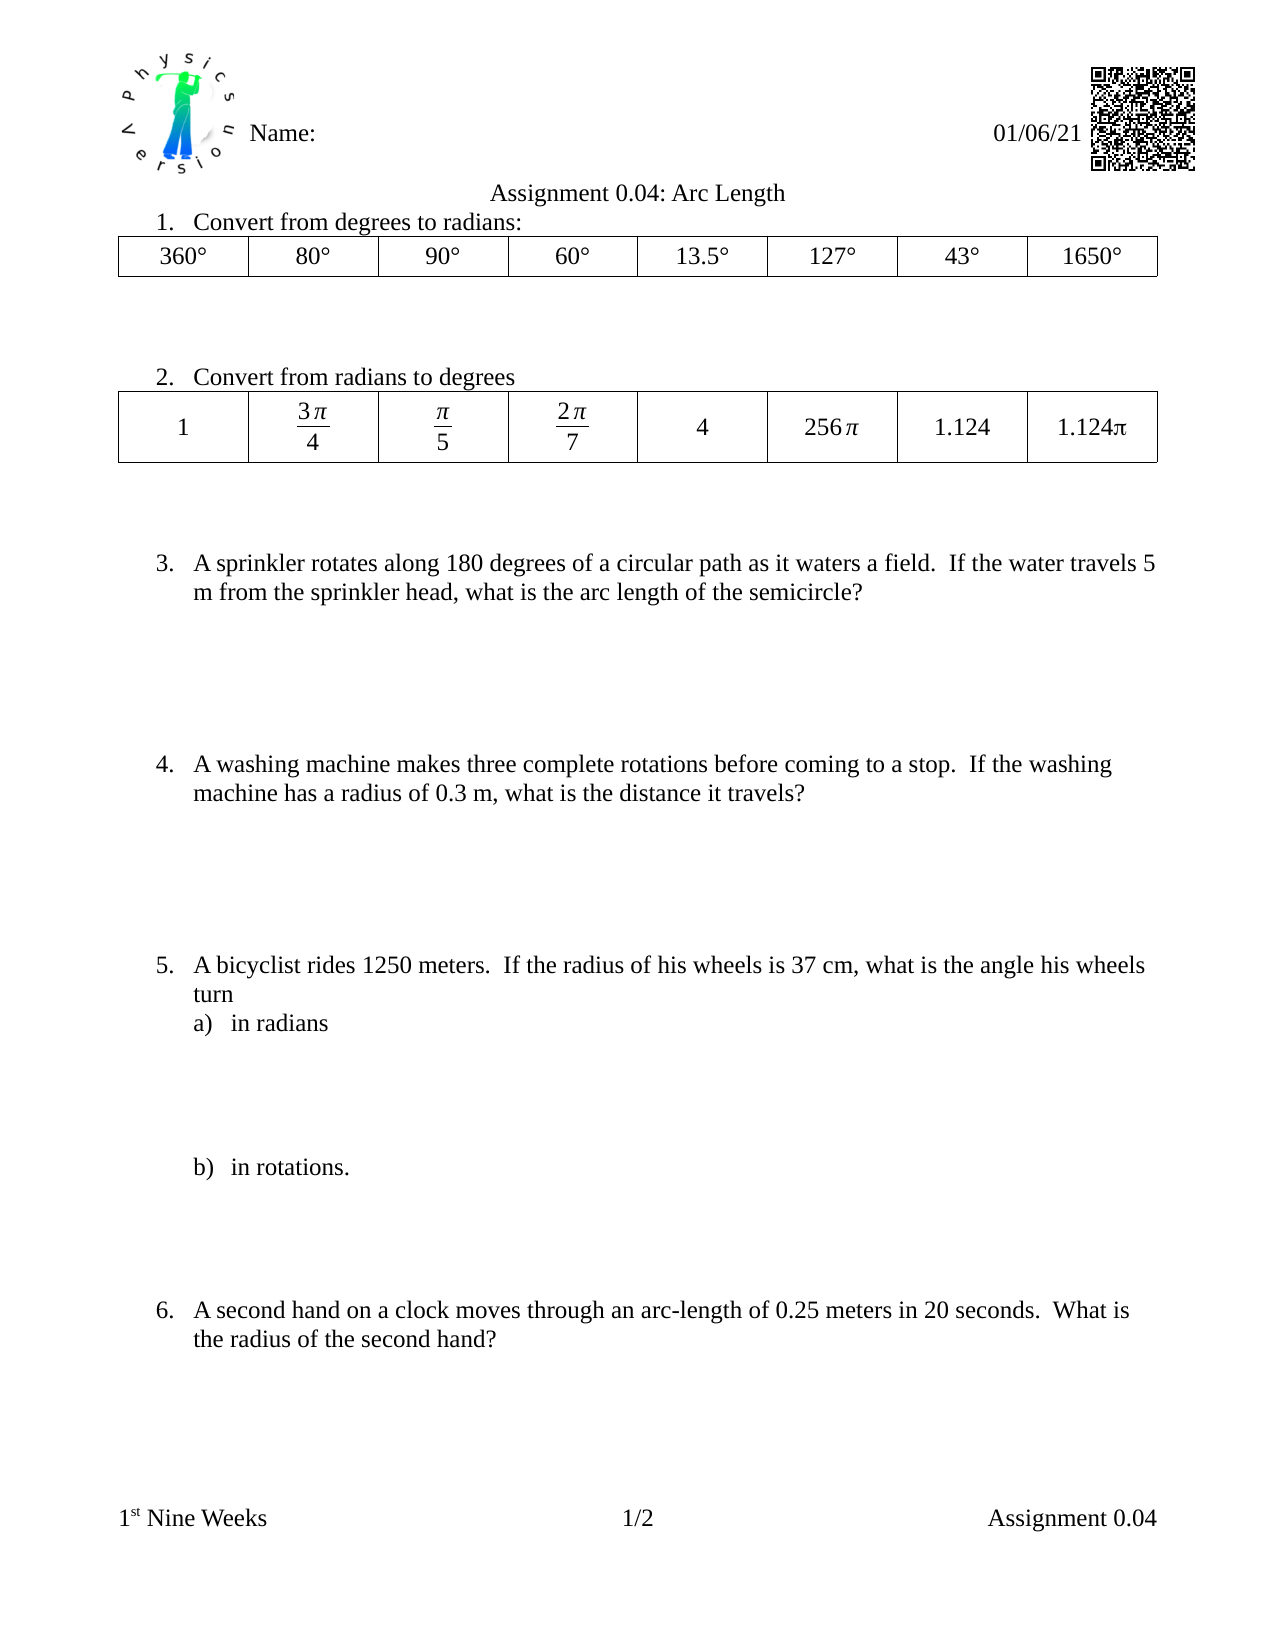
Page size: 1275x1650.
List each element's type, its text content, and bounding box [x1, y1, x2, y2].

table_header 127° [768, 237, 897, 276]
table_header 43° [898, 237, 1027, 276]
picture [121, 53, 235, 174]
list A sprinkler rotates along 180 degrees of a circular path as it waters a field. If the water travels 5 m from the sprinkler head, what is the arc length of the semicircle? [156, 548, 1157, 606]
table_header 80° [249, 237, 378, 276]
list Convert from radians to degrees [156, 362, 1157, 391]
table_header 60° [509, 237, 637, 276]
picture [1082, 58, 1203, 179]
table_header 1 [119, 392, 248, 462]
table_header 1.124 [898, 392, 1027, 462]
table_header 360° [119, 237, 248, 276]
table_header 4 [638, 392, 767, 462]
list A second hand on a clock moves through an arc-length of 0.25 meters in 20 seconds. What is the radius of the second hand? [156, 1296, 1157, 1353]
list Convert from degrees to radians: [156, 207, 1157, 236]
list in rotations. [193, 1152, 1157, 1181]
list A bicyclist rides 1250 meters. If the radius of his wheels is 37 cm, what is the angle his wheels turn [156, 951, 1157, 1008]
table_header 1.124p [1028, 392, 1157, 462]
table_header [379, 392, 508, 462]
list A washing machine makes three complete rotations before coming to a stop. If the washing machine has a radius of 0.3 m, what is the distance it travels? [156, 749, 1157, 807]
text Assignment 0.04: Arc Length [118, 176, 1157, 207]
list in radians [193, 1008, 1157, 1037]
table_header 13.5° [638, 237, 767, 276]
table_header 1650° [1028, 237, 1157, 276]
table_header 90° [379, 237, 508, 276]
table_header [249, 392, 378, 462]
table_header [768, 392, 897, 462]
table_header [509, 392, 637, 462]
